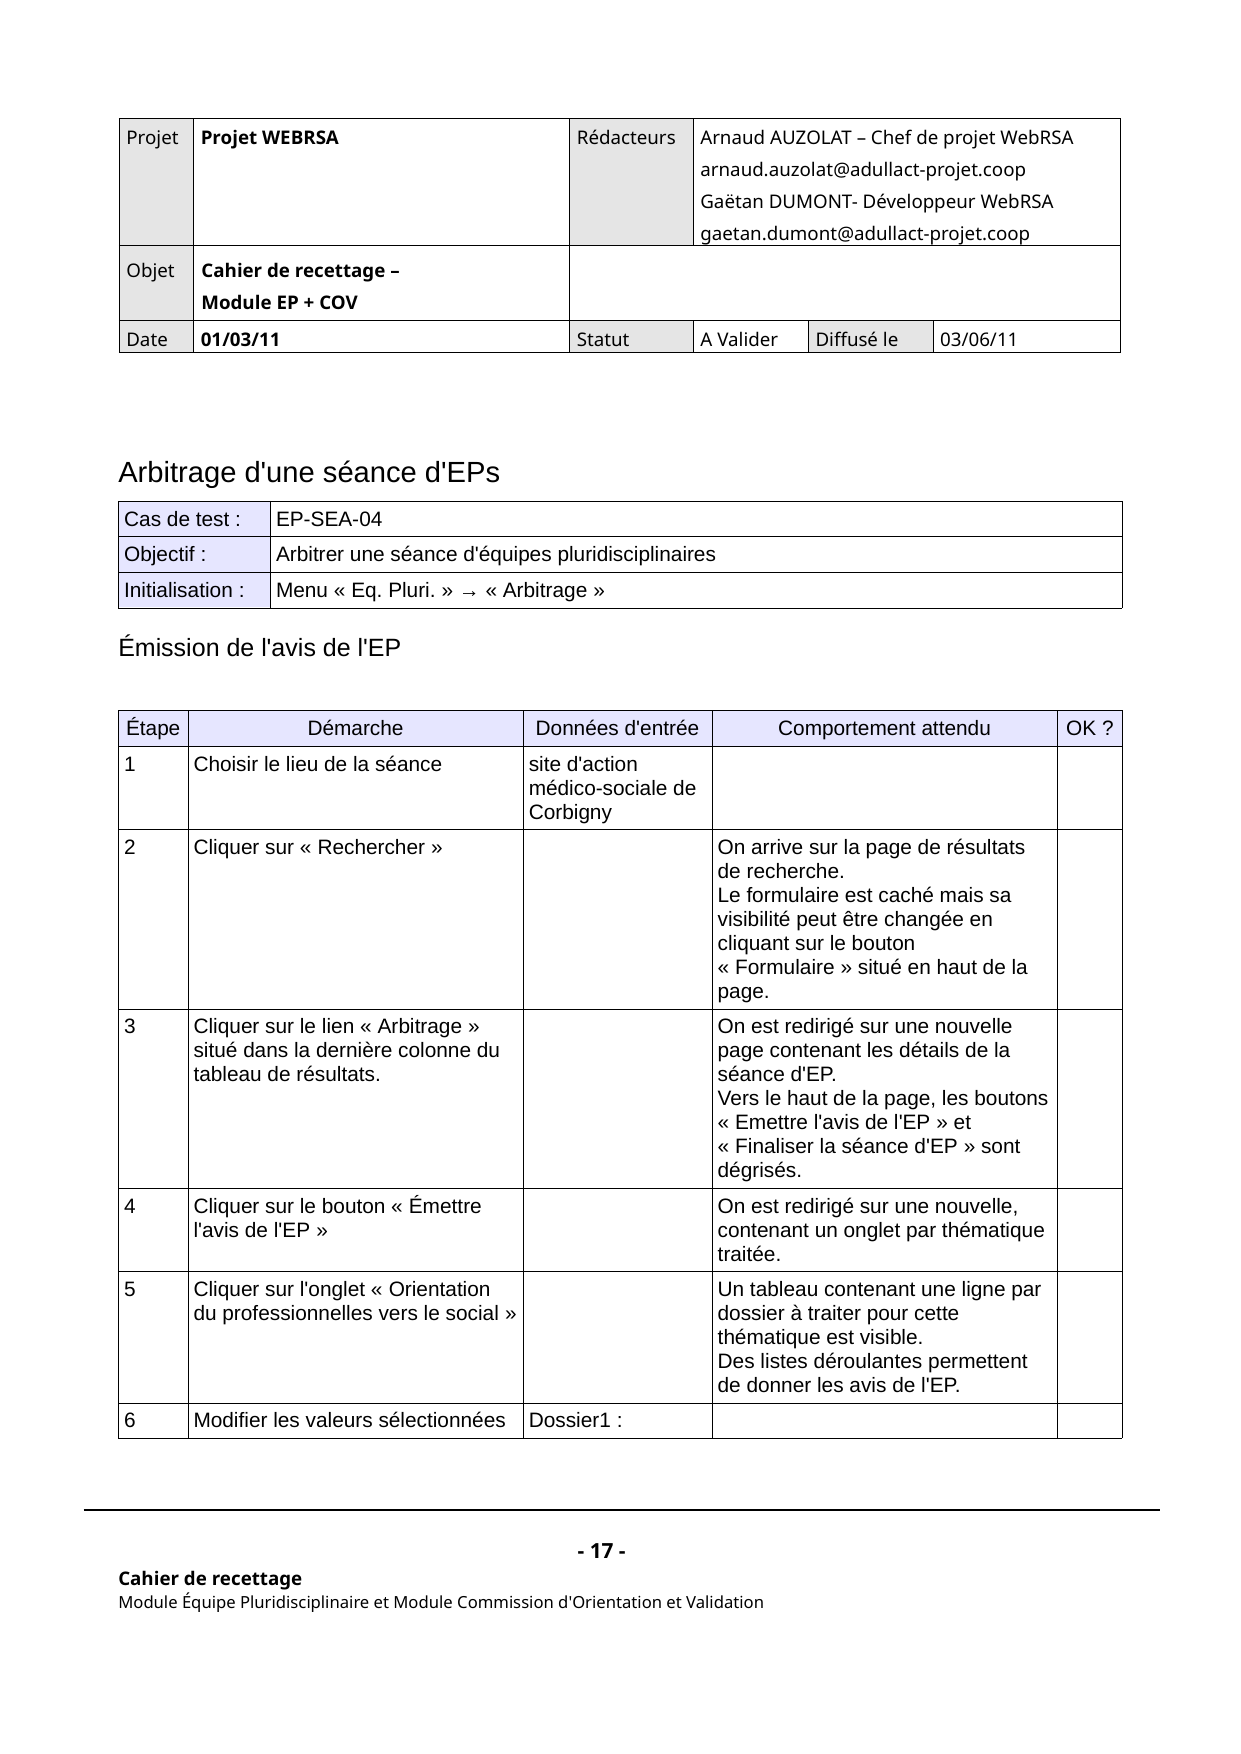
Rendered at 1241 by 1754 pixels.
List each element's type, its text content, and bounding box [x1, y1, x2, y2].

table_header EP-SEA-04 [271, 502, 1122, 536]
table_cell [524, 1189, 712, 1271]
table_cell On arrive sur la page de résultats de recherche. Le formulaire est caché mais sa visibilité peut être changée en cliquant sur le bouton « Formulaire » situé en haut de la page. [713, 830, 1057, 1008]
table_cell Objectif : [119, 537, 270, 572]
table_cell site d'action médico-sociale de Corbigny [524, 747, 712, 829]
table_header Cas de test : [119, 502, 270, 536]
table_cell Cliquer sur l'onglet « Orientation du professionnelles vers le social » [189, 1272, 523, 1402]
table_cell Un tableau contenant une ligne par dossier à traiter pour cette thématique est visible. Des listes déroulantes permettent de donner les avis de l'EP. [713, 1272, 1057, 1402]
table_header Étape [119, 711, 188, 746]
table_header OK ? [1058, 711, 1122, 746]
table_cell [524, 1272, 712, 1402]
table_cell Choisir le lieu de la séance [189, 747, 523, 829]
table_cell Cliquer sur « Rechercher » [189, 830, 523, 1008]
table_header Données d'entrée [524, 711, 712, 746]
table_cell [1058, 1010, 1122, 1188]
table_cell [524, 1010, 712, 1188]
table_cell Dossier1 : [524, 1404, 712, 1438]
table_cell [1058, 1272, 1122, 1402]
subtitle Émission de l'avis de l'EP [118, 632, 1122, 661]
table_cell Arbitrer une séance d'équipes pluridisciplinaires [271, 537, 1122, 572]
table_cell Modifier les valeurs sélectionnées [189, 1404, 523, 1438]
table_header Démarche [189, 711, 523, 746]
table_cell On est redirigé sur une nouvelle, contenant un onglet par thématique traitée. [713, 1189, 1057, 1271]
table_cell 2 [119, 830, 188, 1008]
table_cell 5 [119, 1272, 188, 1402]
table_cell 3 [119, 1010, 188, 1188]
table_header Comportement attendu [713, 711, 1057, 746]
table_cell Menu « Eq. Pluri. » → « Arbitrage » [271, 573, 1122, 607]
table_cell On est redirigé sur une nouvelle page contenant les détails de la séance d'EP. Vers le haut de la page, les boutons « Emettre l'avis de l'EP » et « Finaliser la séance d'EP » sont dégrisés. [713, 1010, 1057, 1188]
table_cell [1058, 1404, 1122, 1438]
table_cell 6 [119, 1404, 188, 1438]
table_cell Cliquer sur le bouton « Émettre l'avis de l'EP » [189, 1189, 523, 1271]
subtitle Arbitrage d'une séance d'EPs [118, 455, 1122, 488]
table_cell [1058, 747, 1122, 829]
table_cell 1 [119, 747, 188, 829]
table_cell [1058, 1189, 1122, 1271]
table_cell Initialisation : [119, 573, 270, 607]
table_cell [713, 1404, 1057, 1438]
table_cell Cliquer sur le lien « Arbitrage » situé dans la dernière colonne du tableau de résultats. [189, 1010, 523, 1188]
table_cell [524, 830, 712, 1008]
table_cell [713, 747, 1057, 829]
table_cell 4 [119, 1189, 188, 1271]
table_cell [1058, 830, 1122, 1008]
